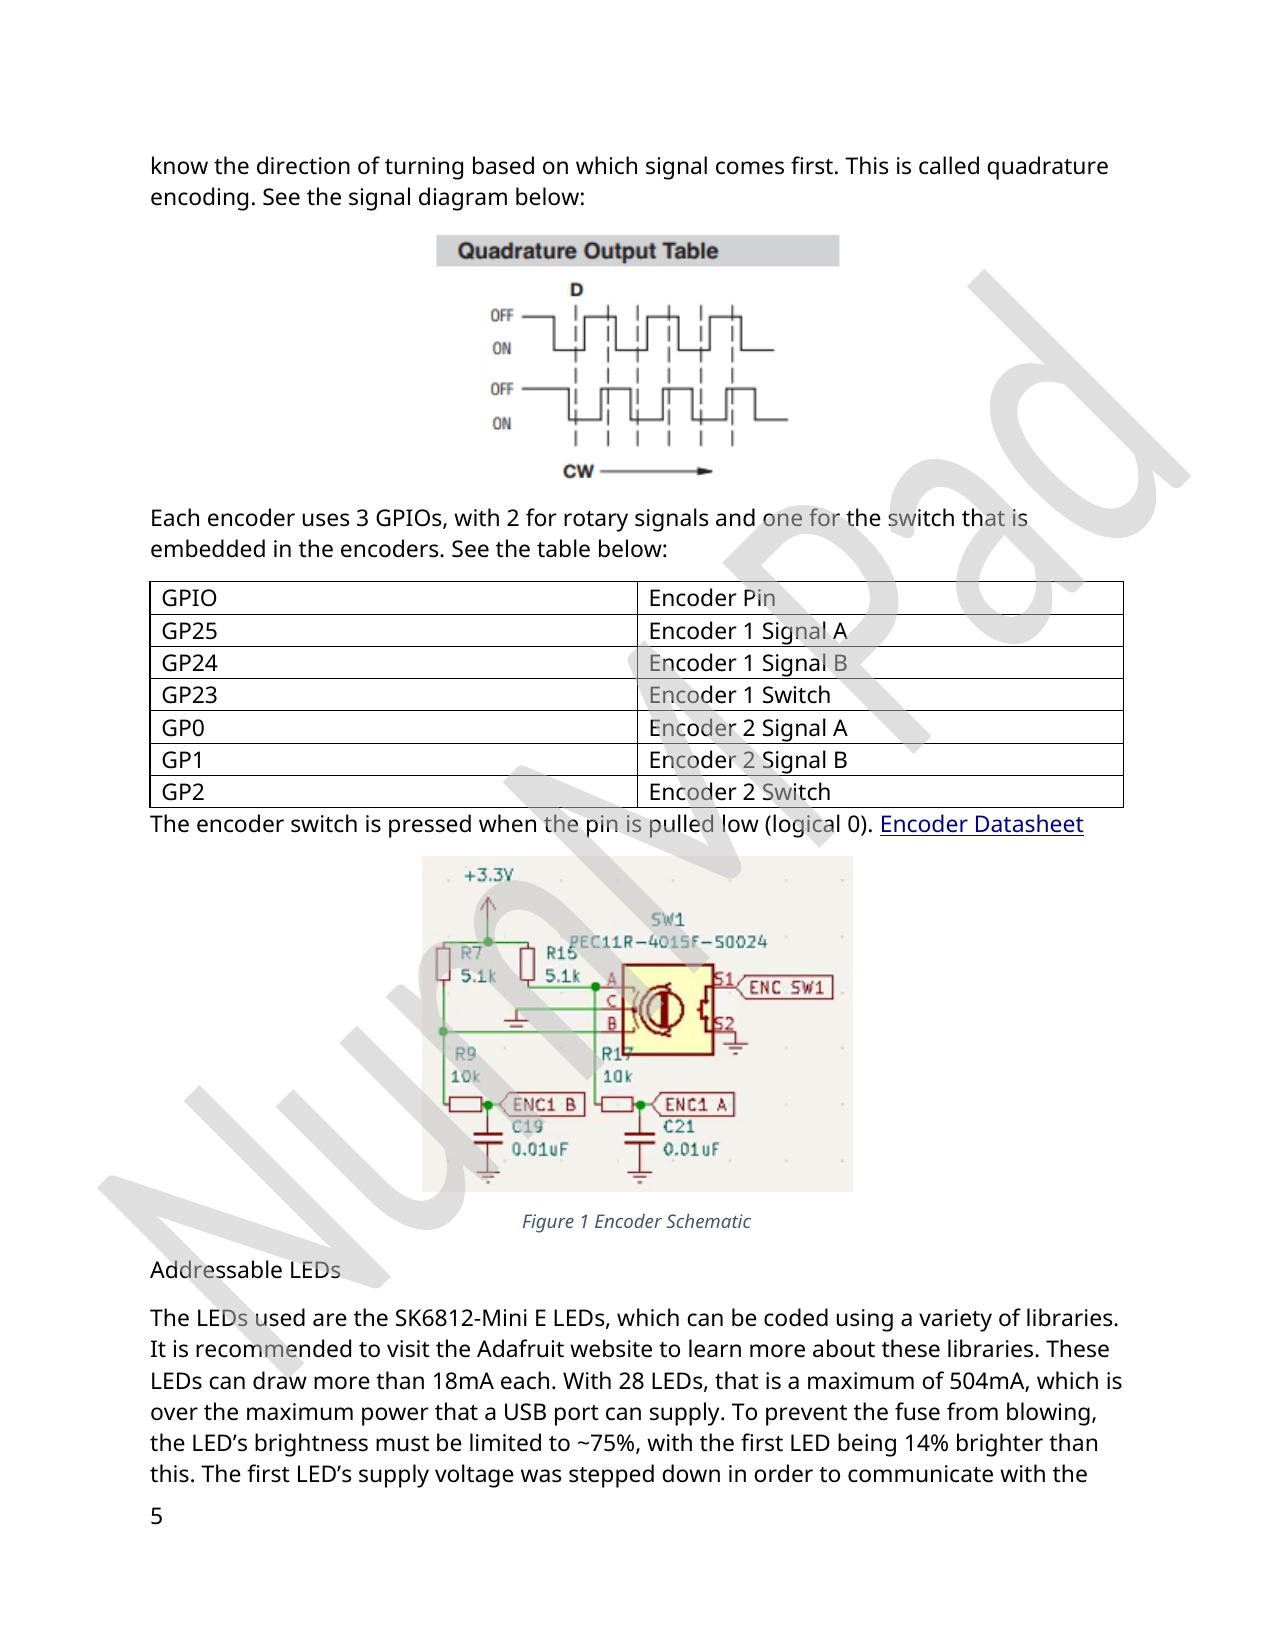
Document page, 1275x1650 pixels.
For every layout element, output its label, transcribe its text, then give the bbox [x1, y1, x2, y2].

table_cell [551, 776, 637, 807]
table_cell Encoder 2 Switch [703, 776, 777, 807]
table_cell GP24 [151, 647, 636, 678]
table_cell Encoder 2 Signal A [638, 711, 662, 743]
table_header Encoder Pin [896, 582, 963, 613]
table_cell Encoder 2 Switch [781, 776, 1123, 807]
subtitle Addressable LEDs [370, 1254, 1125, 1286]
table_cell GP2 [151, 776, 526, 807]
table_cell GP0 [151, 711, 637, 743]
text Each encoder uses 3 GPIOs, with 2 for rotary signals and one for the switch that is embedded in the encoders. See the table below: [150, 502, 987, 564]
table_cell GP23 [151, 679, 637, 710]
table_cell Encoder 2 Signal A [716, 711, 901, 743]
table_cell Encoder 2 Signal B [638, 744, 676, 775]
table_cell Encoder 1 Signal B [652, 647, 836, 678]
table_cell Encoder 2 Switch [638, 776, 689, 807]
table_cell GP1 [151, 744, 637, 775]
text Each encoder uses 3 GPIOs, with 2 for rotary signals and one for the switch that is embedded in the encoders. See the table below: [764, 534, 854, 564]
subtitle Addressable LEDs [197, 1254, 363, 1286]
table_cell Encoder 1 Signal B [861, 647, 1123, 678]
text The encoder switch is pressed when the pin is pulled low (logical 0). Encoder Datasheet [717, 808, 809, 839]
table_cell Encoder 1 Signal A [880, 615, 1123, 646]
table_cell Encoder 2 Signal A [675, 711, 713, 743]
table_header Encoder Pin [779, 582, 869, 613]
table_header Encoder Pin [979, 582, 1036, 613]
text The LEDs used are the SK6812-Mini E LEDs, which can be coded using a variety of libraries. It is recommended to visit the Adafruit website to learn more about these libraries. These LEDs can draw more than 18mA each. With 28 LEDs, that is a maximum of 504mA, which is over the maximum power that a USB port can supply. To prevent the fuse from blowing, the LED’s brightness must be limited to ~75%, with the first LED being 14% brighter than this. The first LED’s supply voltage was stepped down in order to communicate with the [150, 1302, 1125, 1490]
text Each encoder uses 3 GPIOs, with 2 for rotary signals and one for the switch that is embedded in the encoders. See the table below: [1007, 502, 1125, 564]
table_cell Encoder 1 Switch [876, 679, 1123, 710]
table_cell Encoder 2 Signal A [908, 711, 1123, 743]
table_cell GP25 [151, 615, 637, 646]
table_header Encoder Pin [1051, 582, 1123, 613]
table_cell Encoder 1 Signal A [638, 615, 804, 646]
subtitle Addressable LEDs [150, 1254, 194, 1286]
text Figure 1 Encoder Schematic [324, 1208, 1125, 1233]
table_header GPIO [151, 582, 637, 613]
table_cell Encoder 1 Signal A [812, 615, 865, 637]
text know the direction of turning based on which signal comes first. This is called quadrature encoding. See the signal diagram below: [150, 150, 1125, 212]
text The encoder switch is pressed when the pin is pulled low (logical 0). Encoder Datasheet [150, 808, 558, 839]
table_cell Encoder 2 Signal B [689, 744, 745, 775]
table_cell Encoder 1 Switch [684, 679, 868, 710]
text [215, 1208, 314, 1233]
text The encoder switch is pressed when the pin is pulled low (logical 0). Encoder Datasheet [626, 808, 704, 839]
text [160, 1218, 204, 1233]
text The encoder switch is pressed when the pin is pulled low (logical 0). Encoder Datasheet [813, 808, 1125, 839]
table_header Encoder Pin [638, 582, 771, 613]
table_cell Encoder 2 Signal B [749, 744, 1123, 775]
